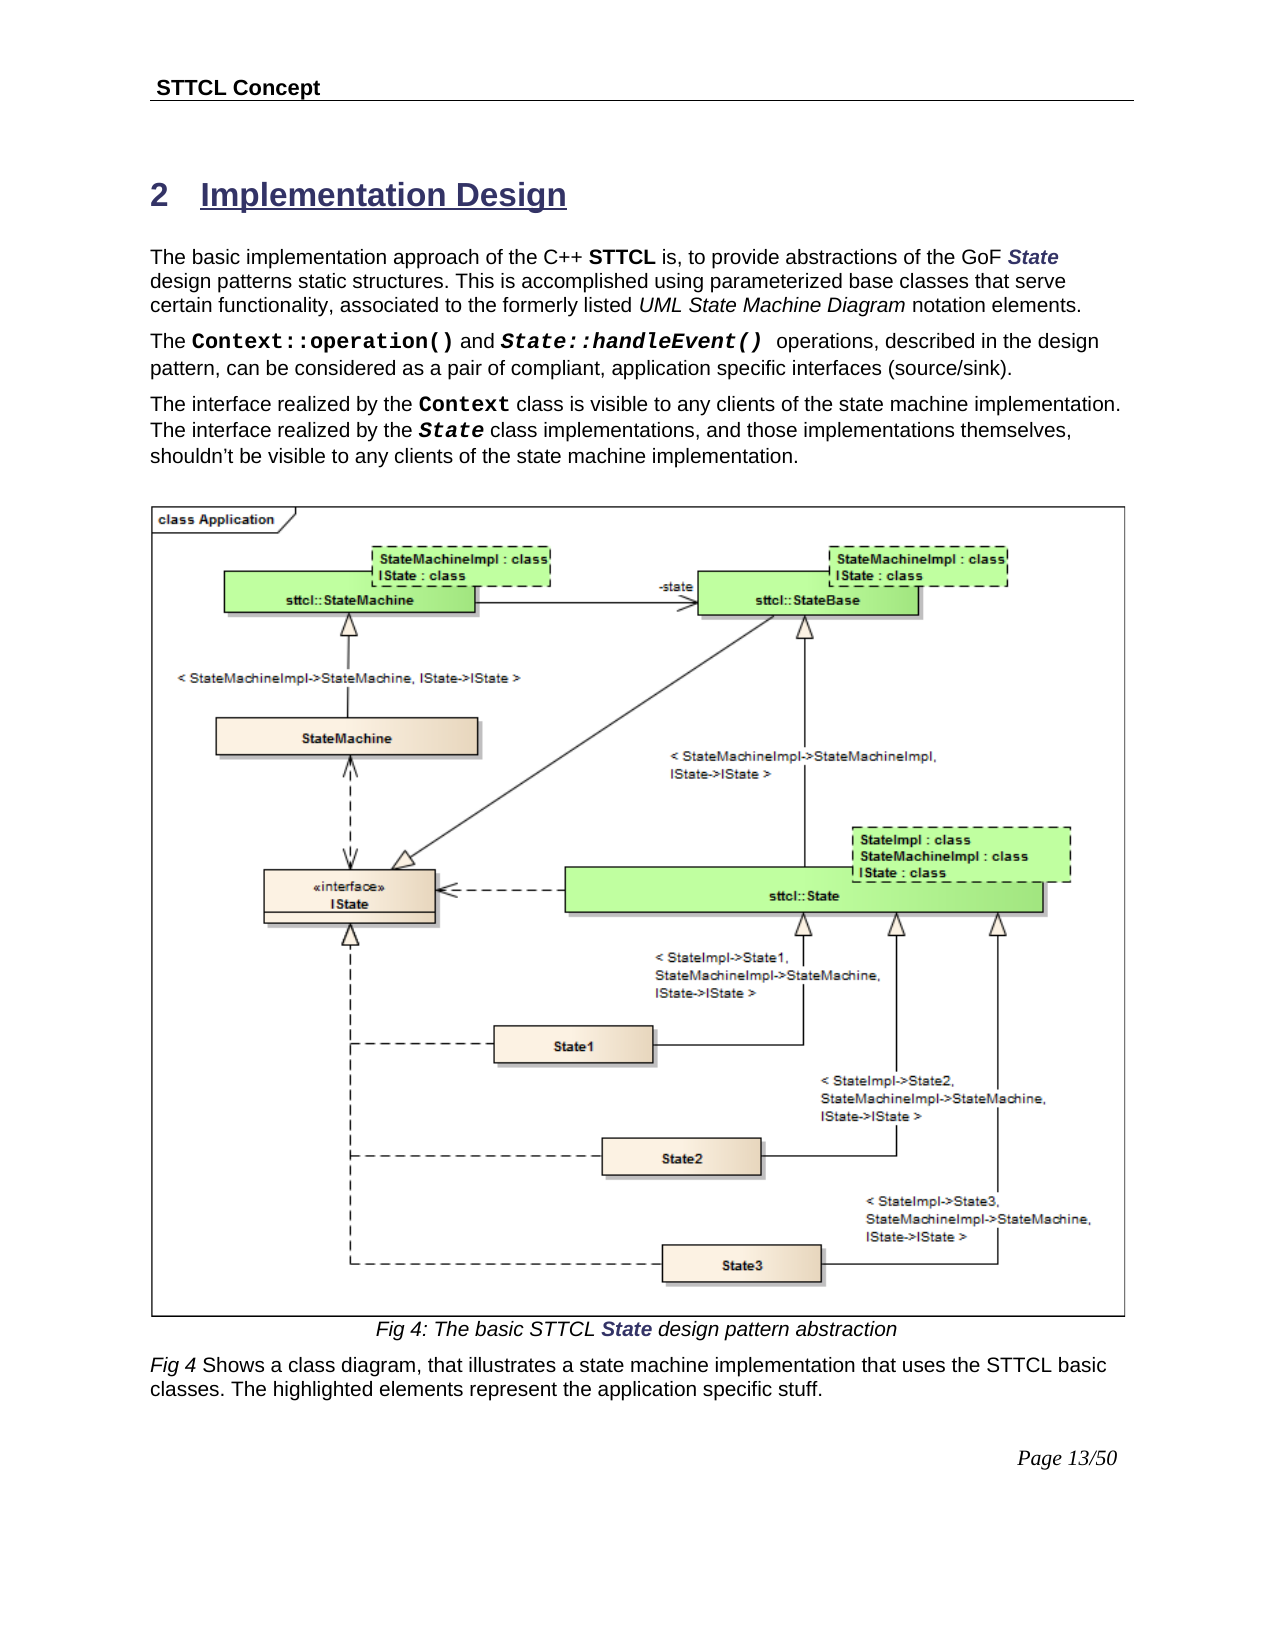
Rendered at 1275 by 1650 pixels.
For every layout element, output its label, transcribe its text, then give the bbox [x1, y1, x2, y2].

text Fig 4: The basic STTCL State design pattern abstraction [150, 1317, 1125, 1341]
subtitle Implementation Design [150, 175, 1125, 213]
text The basic implementation approach of the C++ STTCL is, to provide abstractions of the GoF State design patterns static structures. This is accomplished using parameterized base classes that serve certain functionality, associated to the formerly listed UML State Machine Diagram notation elements. [150, 245, 1125, 317]
text Fig 4 Shows a class diagram, that illustrates a state machine implementation that uses the STTCL basic classes. The highlighted elements represent the application specific stuff. [150, 1341, 1125, 1400]
picture [150, 505, 1125, 1317]
text The interface realized by the Context class is visible to any clients of the state machine implementation. The interface realized by the State class implementations, and those implementations themselves, shouldn’t be visible to any clients of the state machine implementation. [150, 392, 1125, 468]
text The Context::operation() and State::handleEvent() operations, described in the design pattern, can be considered as a pair of compliant, application specific interfaces (source/sink). [150, 329, 1125, 379]
